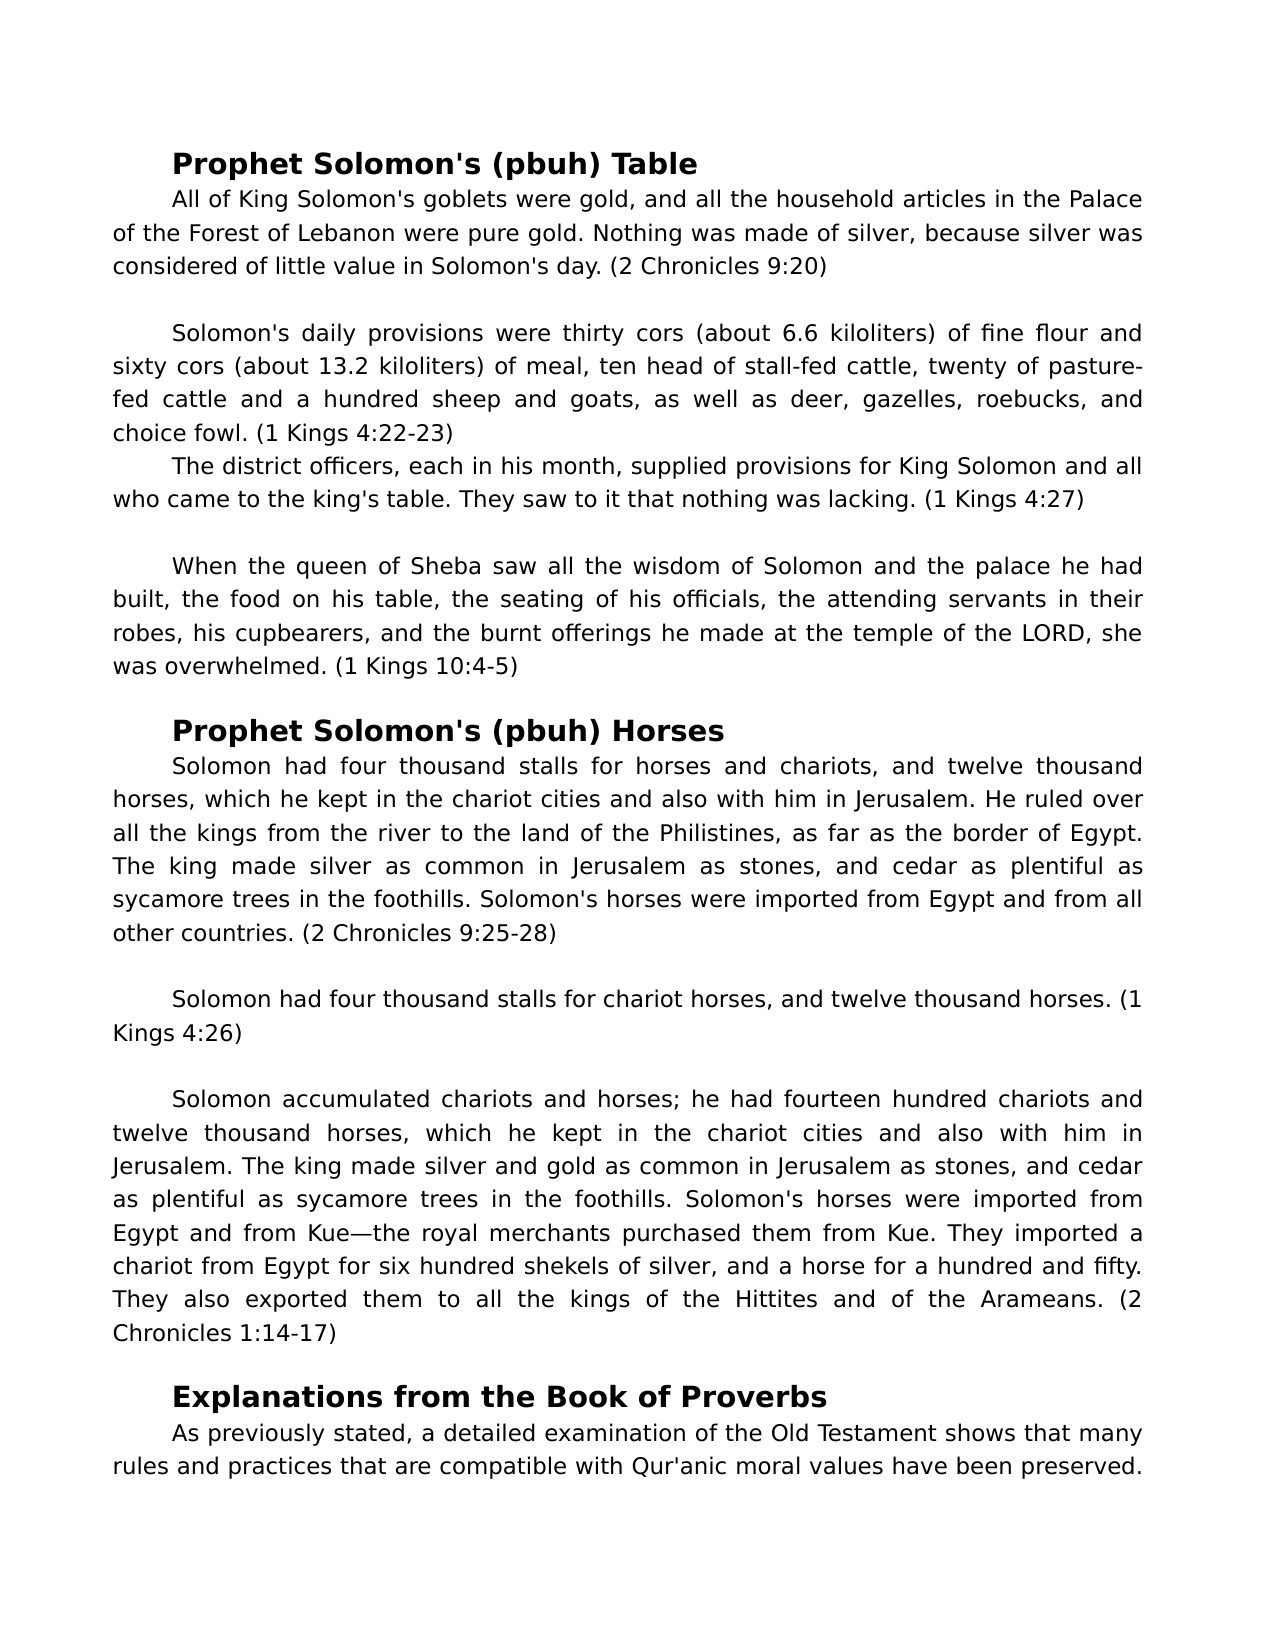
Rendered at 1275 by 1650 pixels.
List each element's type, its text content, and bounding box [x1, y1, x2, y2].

text Prophet Solomon's (pbuh) Horses [112, 714, 1145, 748]
text Explanations from the Book of Proverbs [112, 1381, 1145, 1414]
text Solomon had four thousand stalls for chariot horses, and twelve thousand horses. (1 Kings 4:26) [112, 981, 1145, 1048]
text Prophet Solomon's (pbuh) Table [112, 148, 1145, 181]
text Solomon had four thousand stalls for horses and chariots, and twelve thousand horses, which he kept in the chariot cities and also with him in Jerusalem. He ruled over all the kings from the river to the land of the Philistines, as far as the border of Egypt. The king made silver as common in Jerusalem as stones, and cedar as plentiful as sycamore trees in the foothills. Solomon's horses were imported from Egypt and from all other countries. (2 Chronicles 9:25-28) [112, 748, 1145, 948]
text Solomon's daily provisions were thirty cors (about 6.6 kiloliters) of fine flour and sixty cors (about 13.2 kiloliters) of meal, ten head of stall-fed cattle, twenty of pasture-fed cattle and a hundred sheep and goats, as well as deer, gazelles, roebucks, and choice fowl. (1 Kings 4:22-23) [112, 314, 1145, 448]
text All of King Solomon's goblets were gold, and all the household articles in the Palace of the Forest of Lebanon were pure gold. Nothing was made of silver, because silver was considered of little value in Solomon's day. (2 Chronicles 9:20) [112, 181, 1145, 281]
text Solomon accumulated chariots and horses; he had fourteen hundred chariots and twelve thousand horses, which he kept in the chariot cities and also with him in Jerusalem. The king made silver and gold as common in Jerusalem as stones, and cedar as plentiful as sycamore trees in the foothills. Solomon's horses were imported from Egypt and from Kue—the royal merchants purchased them from Kue. They imported a chariot from Egypt for six hundred shekels of silver, and a horse for a hundred and fifty. They also exported them to all the kings of the Hittites and of the Arameans. (2 Chronicles 1:14-17) [112, 1081, 1145, 1348]
text As previously stated, a detailed examination of the Old Testament shows that many rules and practices that are compatible with Qur'anic moral values have been preserved. [112, 1414, 1145, 1481]
text The district officers, each in his month, supplied provisions for King Solomon and all who came to the king's table. They saw to it that nothing was lacking. (1 Kings 4:27) [112, 448, 1145, 514]
text When the queen of Sheba saw all the wisdom of Solomon and the palace he had built, the food on his table, the seating of his officials, the attending servants in their robes, his cupbearers, and the burnt offerings he made at the temple of the LORD, she was overwhelmed. (1 Kings 10:4-5) [112, 548, 1145, 681]
